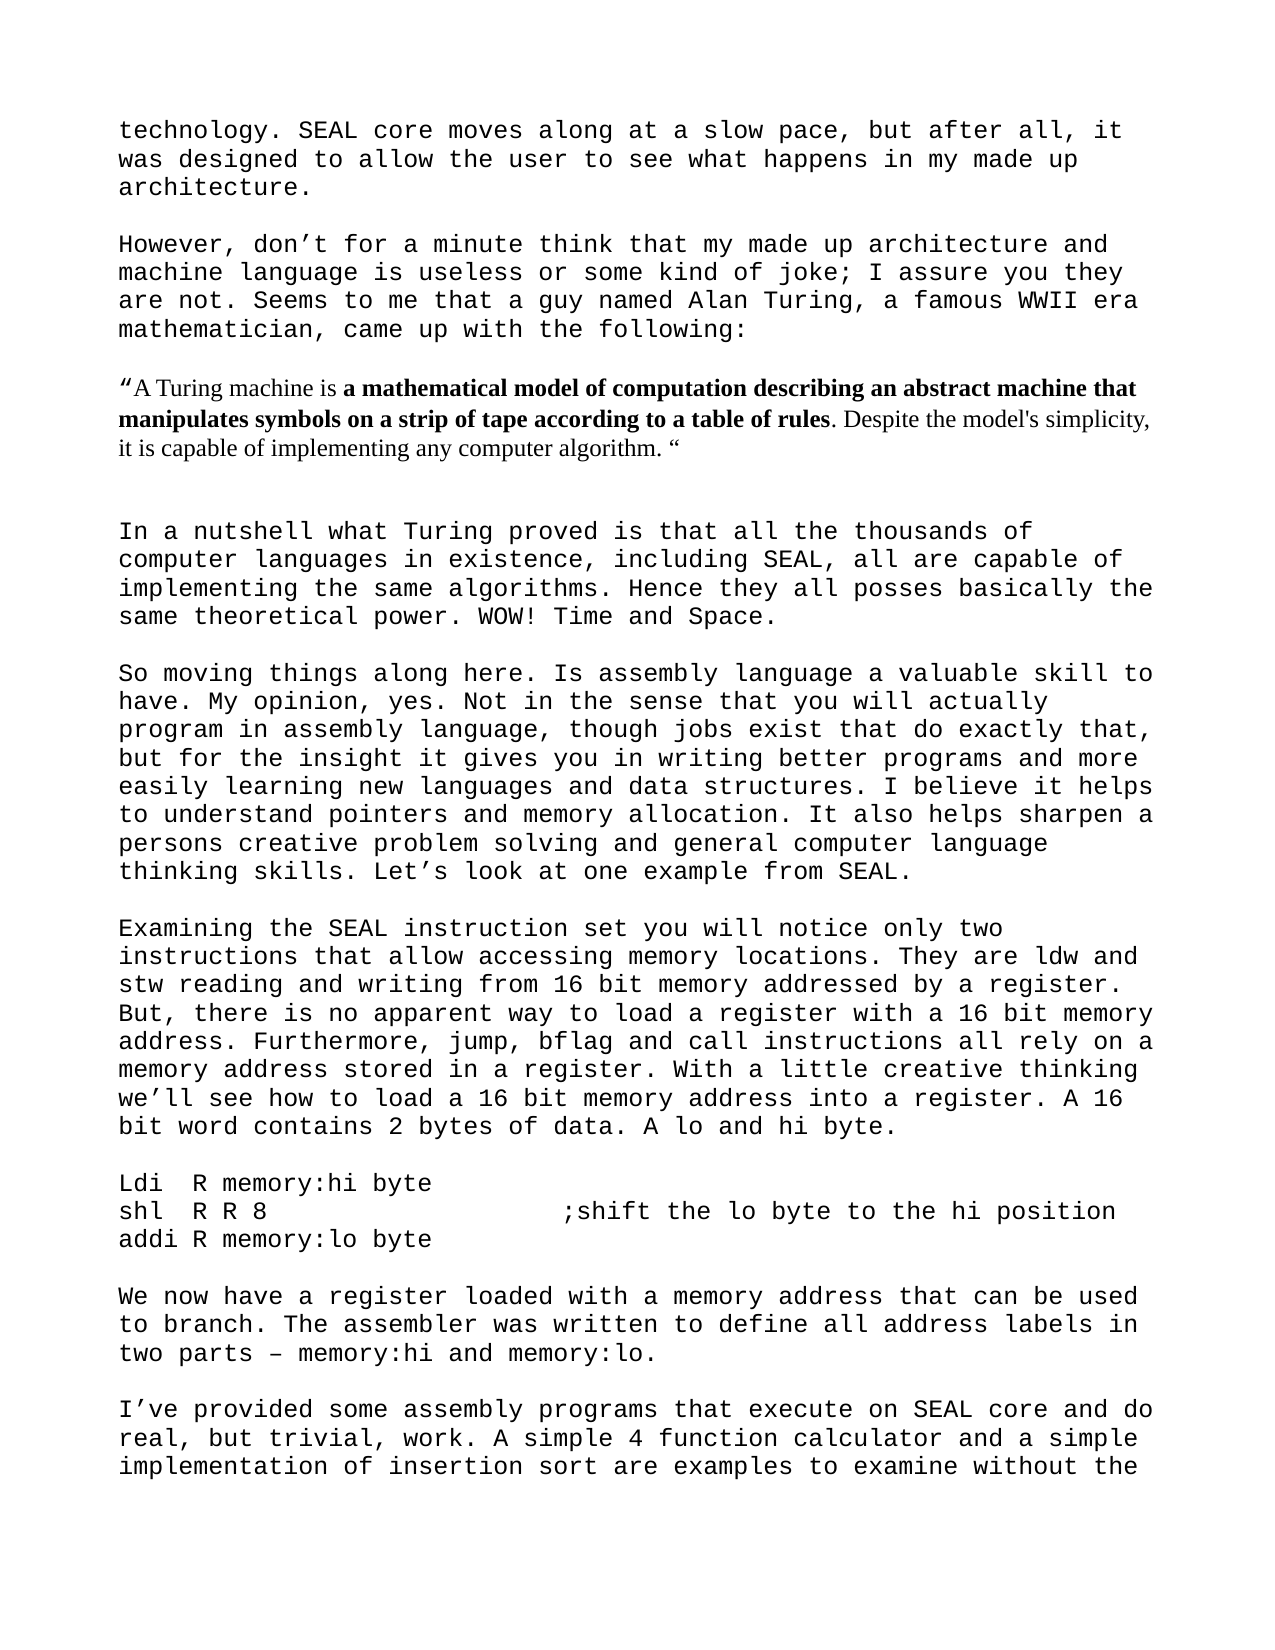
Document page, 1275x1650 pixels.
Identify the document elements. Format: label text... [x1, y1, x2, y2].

text We now have a register loaded with a memory address that can be used to branch. The assembler was written to define all address labels in two parts – memory:hi and memory:lo. [118, 1283, 1157, 1368]
text shl R R 8 ;shift the lo byte to the hi position [118, 1198, 1157, 1227]
text Examining the SEAL instruction set you will notice only two instructions that allow accessing memory locations. They are ldw and stw reading and writing from 16 bit memory addressed by a register. But, there is no apparent way to load a register with a 16 bit memory address. Furthermore, jump, bflag and call instructions all rely on a memory address stored in a register. With a little creative thinking we’ll see how to load a 16 bit memory address into a register. A 16 bit word contains 2 bytes of data. A lo and hi byte. [118, 915, 1157, 1142]
text So moving things along here. Is assembly language a valuable skill to have. My opinion, yes. Not in the sense that you will actually program in assembly language, though jobs exist that do exactly that, but for the insight it gives you in writing better programs and more easily learning new languages and data structures. I believe it helps to understand pointers and memory allocation. It also helps sharpen a persons creative problem solving and general computer language thinking skills. Let’s look at one example from SEAL. [118, 660, 1157, 887]
text “A Turing machine is a mathematical model of computation describing an abstract machine that manipulates symbols on a strip of tape according to a table of rules. Despite the model's simplicity, it is capable of implementing any computer algorithm. “ [118, 373, 1157, 461]
text technology. SEAL core moves along at a slow pace, but after all, it was designed to allow the user to see what happens in my made up architecture. [118, 118, 1157, 203]
text However, don’t for a minute think that my made up architecture and machine language is useless or some kind of joke; I assure you they are not. Seems to me that a guy named Alan Turing, a famous WWII era mathematician, came up with the following: [118, 231, 1157, 345]
text addi R memory:lo byte [118, 1227, 1157, 1255]
text In a nutshell what Turing proved is that all the thousands of computer languages in existence, including SEAL, all are capable of implementing the same algorithms. Hence they all posses basically the same theoretical power. WOW! Time and Space. [118, 518, 1157, 632]
text I’ve provided some assembly programs that execute on SEAL core and do real, but trivial, work. A simple 4 function calculator and a simple implementation of insertion sort are examples to examine without the [118, 1397, 1157, 1482]
text Ldi R memory:hi byte [118, 1170, 1157, 1198]
